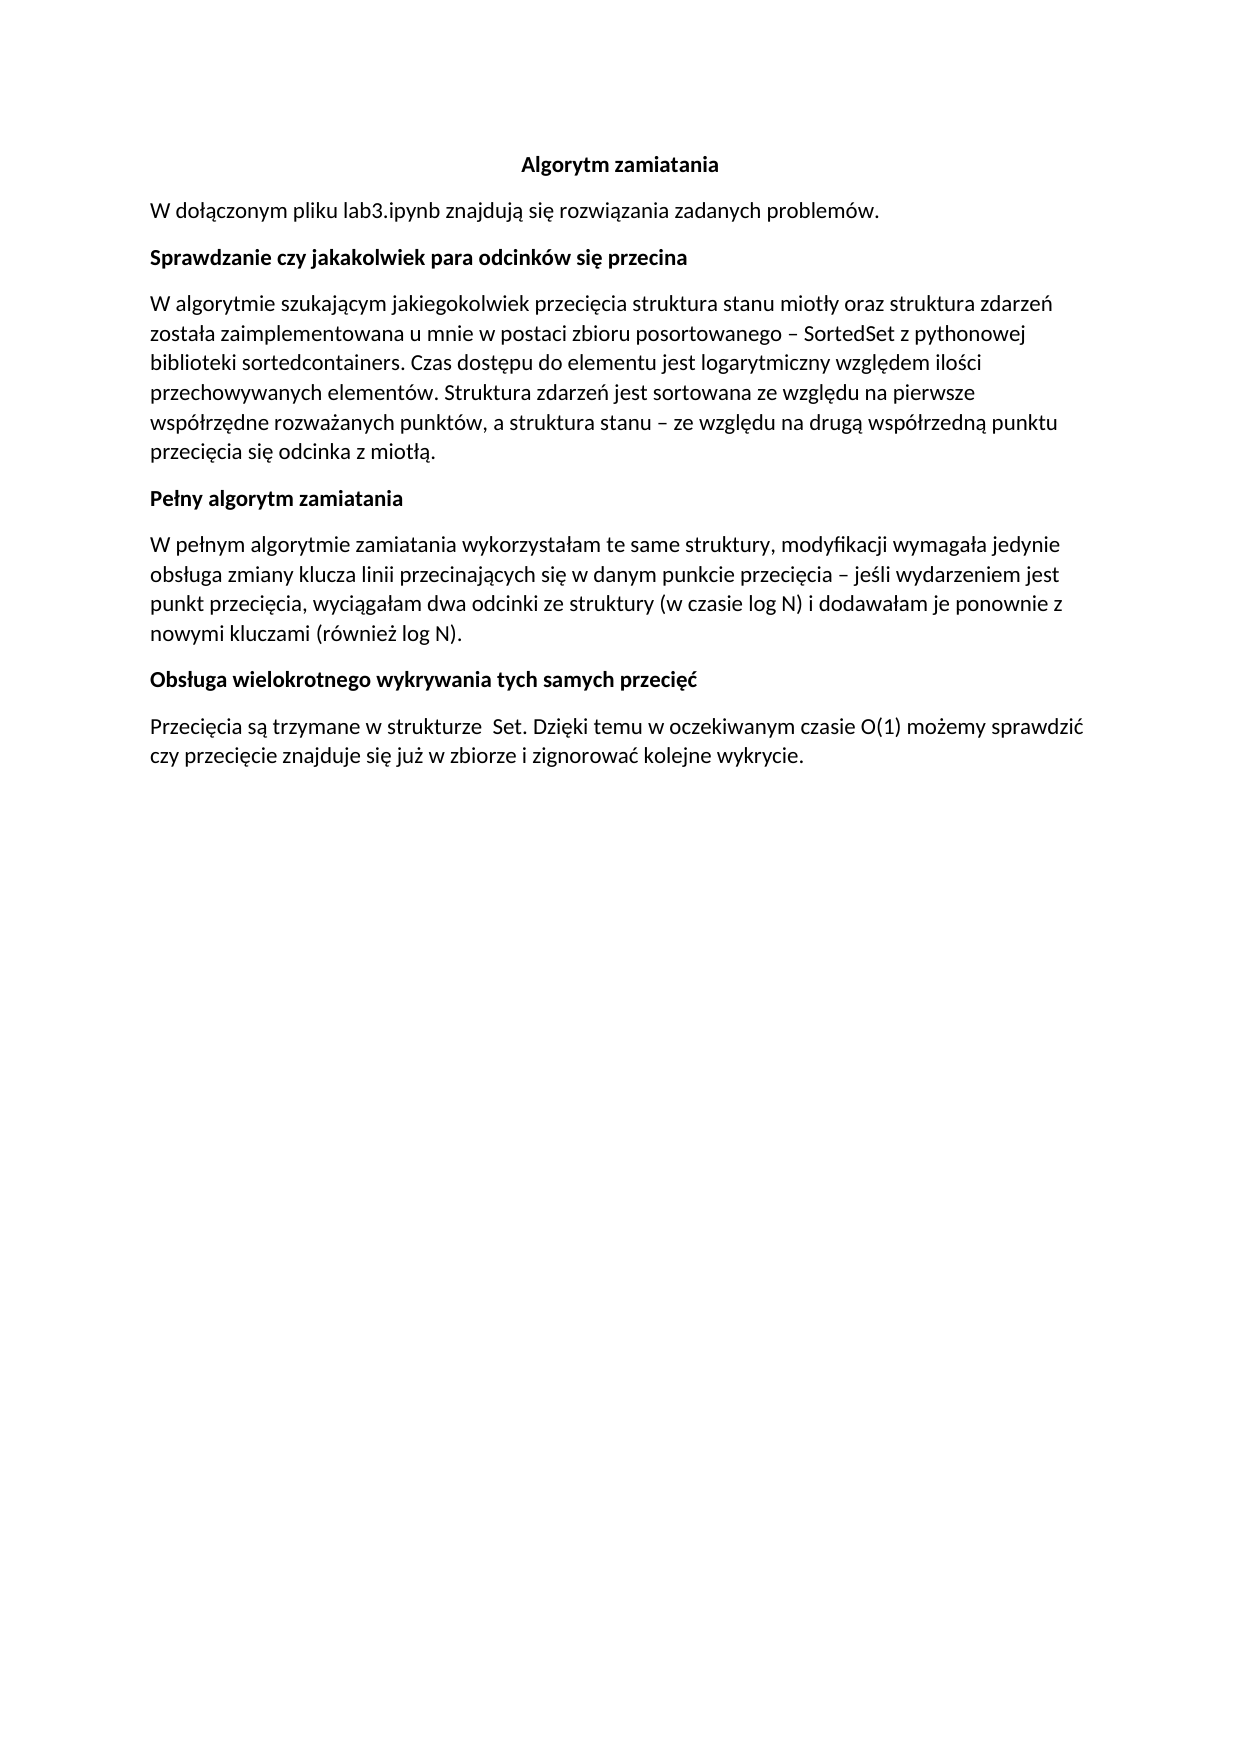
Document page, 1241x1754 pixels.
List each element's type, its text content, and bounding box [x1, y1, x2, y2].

text W algorytmie szukającym jakiegokolwiek przecięcia struktura stanu miotły oraz struktura zdarzeń została zaimplementowana u mnie w postaci zbioru posortowanego – SortedSet z pythonowej biblioteki sortedcontainers. Czas dostępu do elementu jest logarytmiczny względem ilości przechowywanych elementów. Struktura zdarzeń jest sortowana ze względu na pierwsze współrzędne rozważanych punktów, a struktura stanu – ze względu na drugą współrzedną punktu przecięcia się odcinka z miotłą. [150, 289, 1090, 466]
text Pełny algorytm zamiatania [150, 484, 1090, 512]
text W dołączonym pliku lab3.ipynb znajdują się rozwiązania zadanych problemów. [150, 196, 1090, 224]
text Algorytm zamiatania [150, 150, 1090, 178]
text Przecięcia są trzymane w strukturze Set. Dzięki temu w oczekiwanym czasie O(1) możemy sprawdzić czy przecięcie znajduje się już w zbiorze i zignorować kolejne wykrycie. [150, 712, 1090, 770]
text W pełnym algorytmie zamiatania wykorzystałam te same struktury, modyfikacji wymagała jedynie obsługa zmiany klucza linii przecinających się w danym punkcie przecięcia – jeśli wydarzeniem jest punkt przecięcia, wyciągałam dwa odcinki ze struktury (w czasie log N) i dodawałam je ponownie z nowymi kluczami (również log N). [150, 530, 1090, 647]
text Sprawdzanie czy jakakolwiek para odcinków się przecina [150, 243, 1090, 271]
text Obsługa wielokrotnego wykrywania tych samych przecięć [150, 666, 1090, 694]
